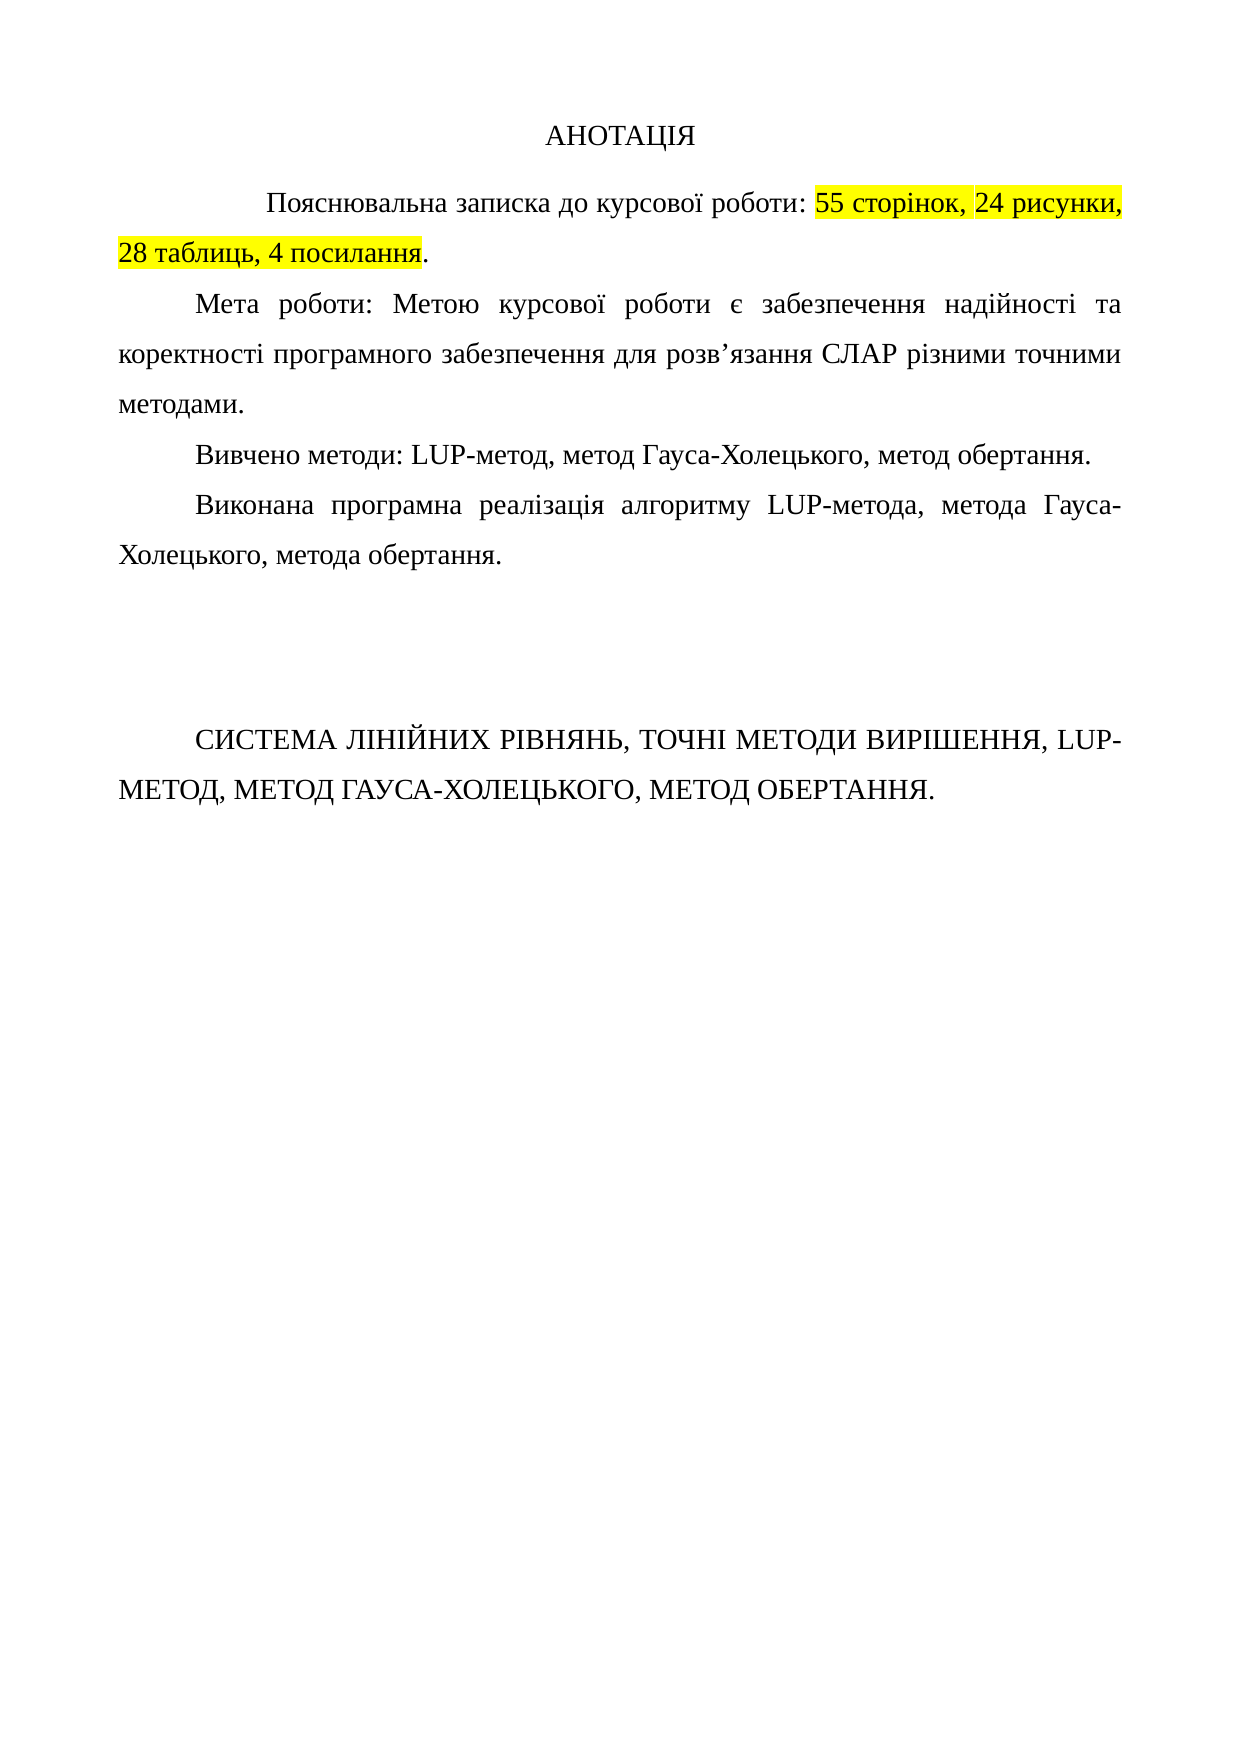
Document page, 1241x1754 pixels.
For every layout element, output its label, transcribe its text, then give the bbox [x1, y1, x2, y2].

text АНОТАЦІЯ [118, 118, 1122, 152]
text Вивчено методи: LUP-метод, метод Гауса-Холецького, метод обертання. [118, 437, 1122, 470]
text Пояснювальна записка до курсової роботи: 55 сторінок, 24 рисунки, 28 таблиць, 4 посилання. [118, 185, 1122, 269]
text СИСТЕМА ЛІНІЙНИХ РІВНЯНЬ, ТОЧНІ МЕТОДИ ВИРІШЕННЯ, LUP-МЕТОД, МЕТОД ГАУСА-ХОЛЕЦЬКОГО, МЕТОД ОБЕРТАННЯ. [118, 722, 1122, 806]
text Мета роботи: Метою курсової роботи є забезпечення надійності та коректності програмного забезпечення для розв’язання СЛАР різними точними методами. [118, 286, 1122, 420]
text Виконана програмна реалізація алгоритму LUP-метода, метода Гауса-Холецького, метода обертання. [118, 487, 1122, 571]
